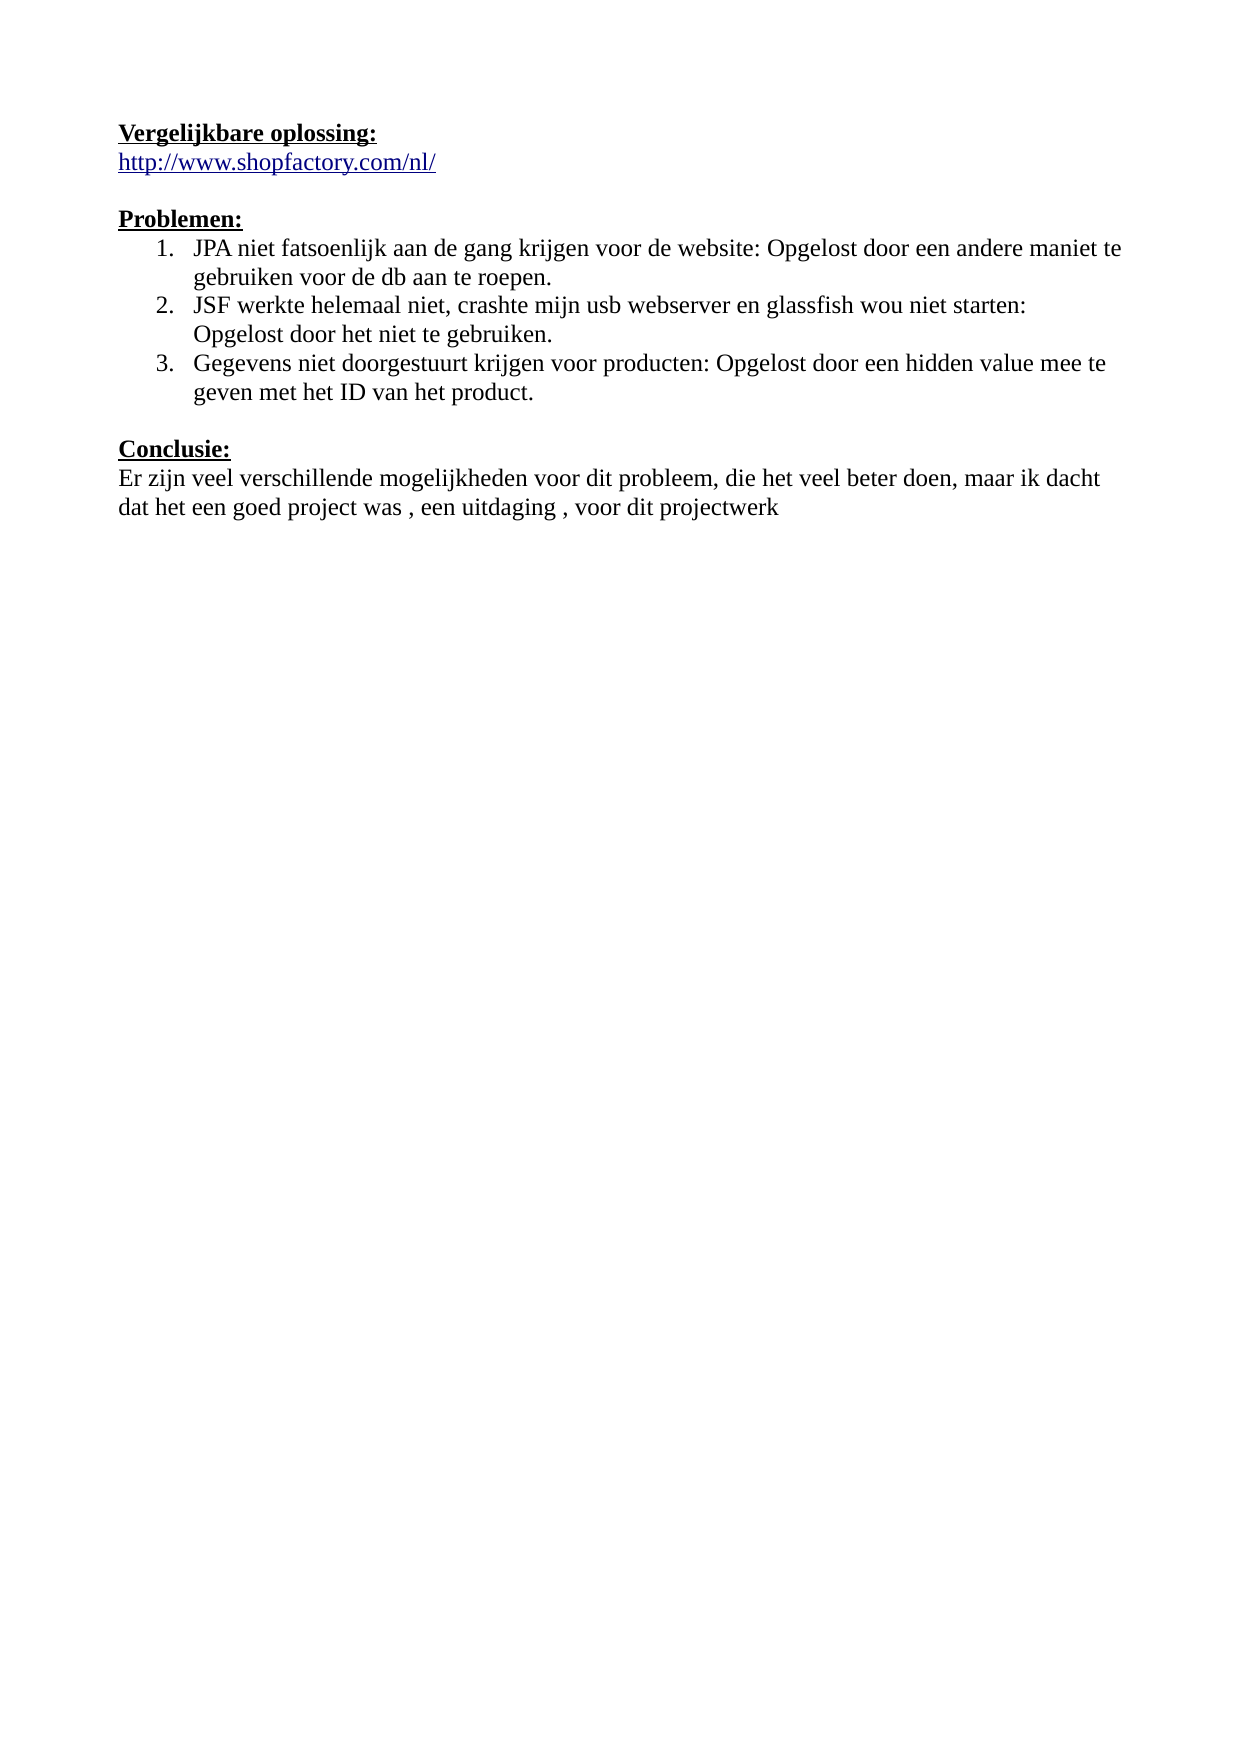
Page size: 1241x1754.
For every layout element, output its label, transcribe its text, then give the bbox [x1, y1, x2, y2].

text Conclusie: [118, 434, 1122, 463]
list Gegevens niet doorgestuurt krijgen voor producten: Opgelost door een hidden value mee te geven met het ID van het product. [156, 348, 1122, 406]
text http://www.shopfactory.com/nl/ [118, 147, 1122, 176]
text Er zijn veel verschillende mogelijkheden voor dit probleem, die het veel beter doen, maar ik dacht dat het een goed project was , een uitdaging , voor dit projectwerk [118, 463, 1122, 521]
text Problemen: [118, 204, 1122, 233]
list JPA niet fatsoenlijk aan de gang krijgen voor de website: Opgelost door een andere maniet te gebruiken voor de db aan te roepen. [156, 233, 1122, 291]
text Vergelijkbare oplossing: [118, 118, 1122, 147]
list JSF werkte helemaal niet, crashte mijn usb webserver en glassfish wou niet starten: Opgelost door het niet te gebruiken. [156, 291, 1122, 348]
